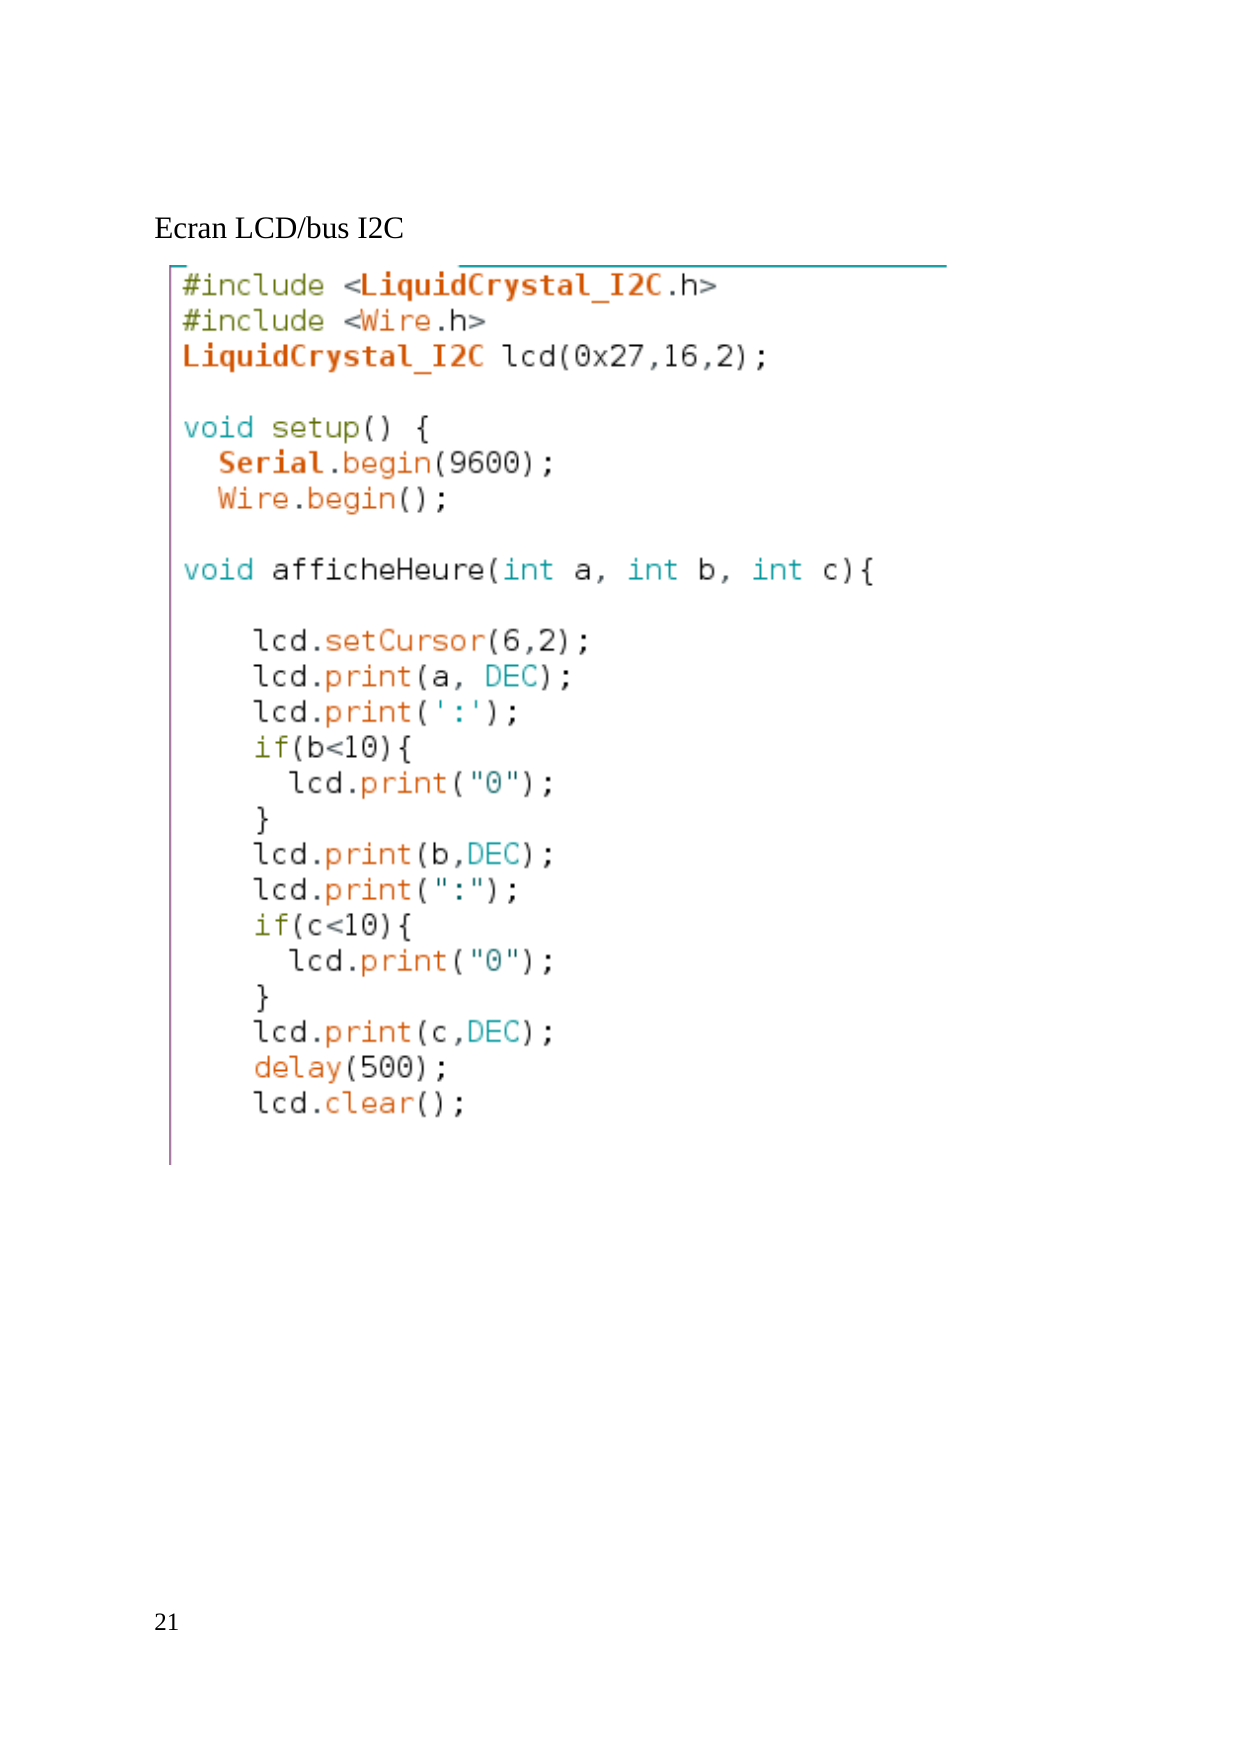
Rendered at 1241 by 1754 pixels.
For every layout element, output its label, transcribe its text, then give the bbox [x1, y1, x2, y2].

picture [169, 265, 262, 1165]
text Ecran LCD/bus I2C [154, 209, 1098, 245]
